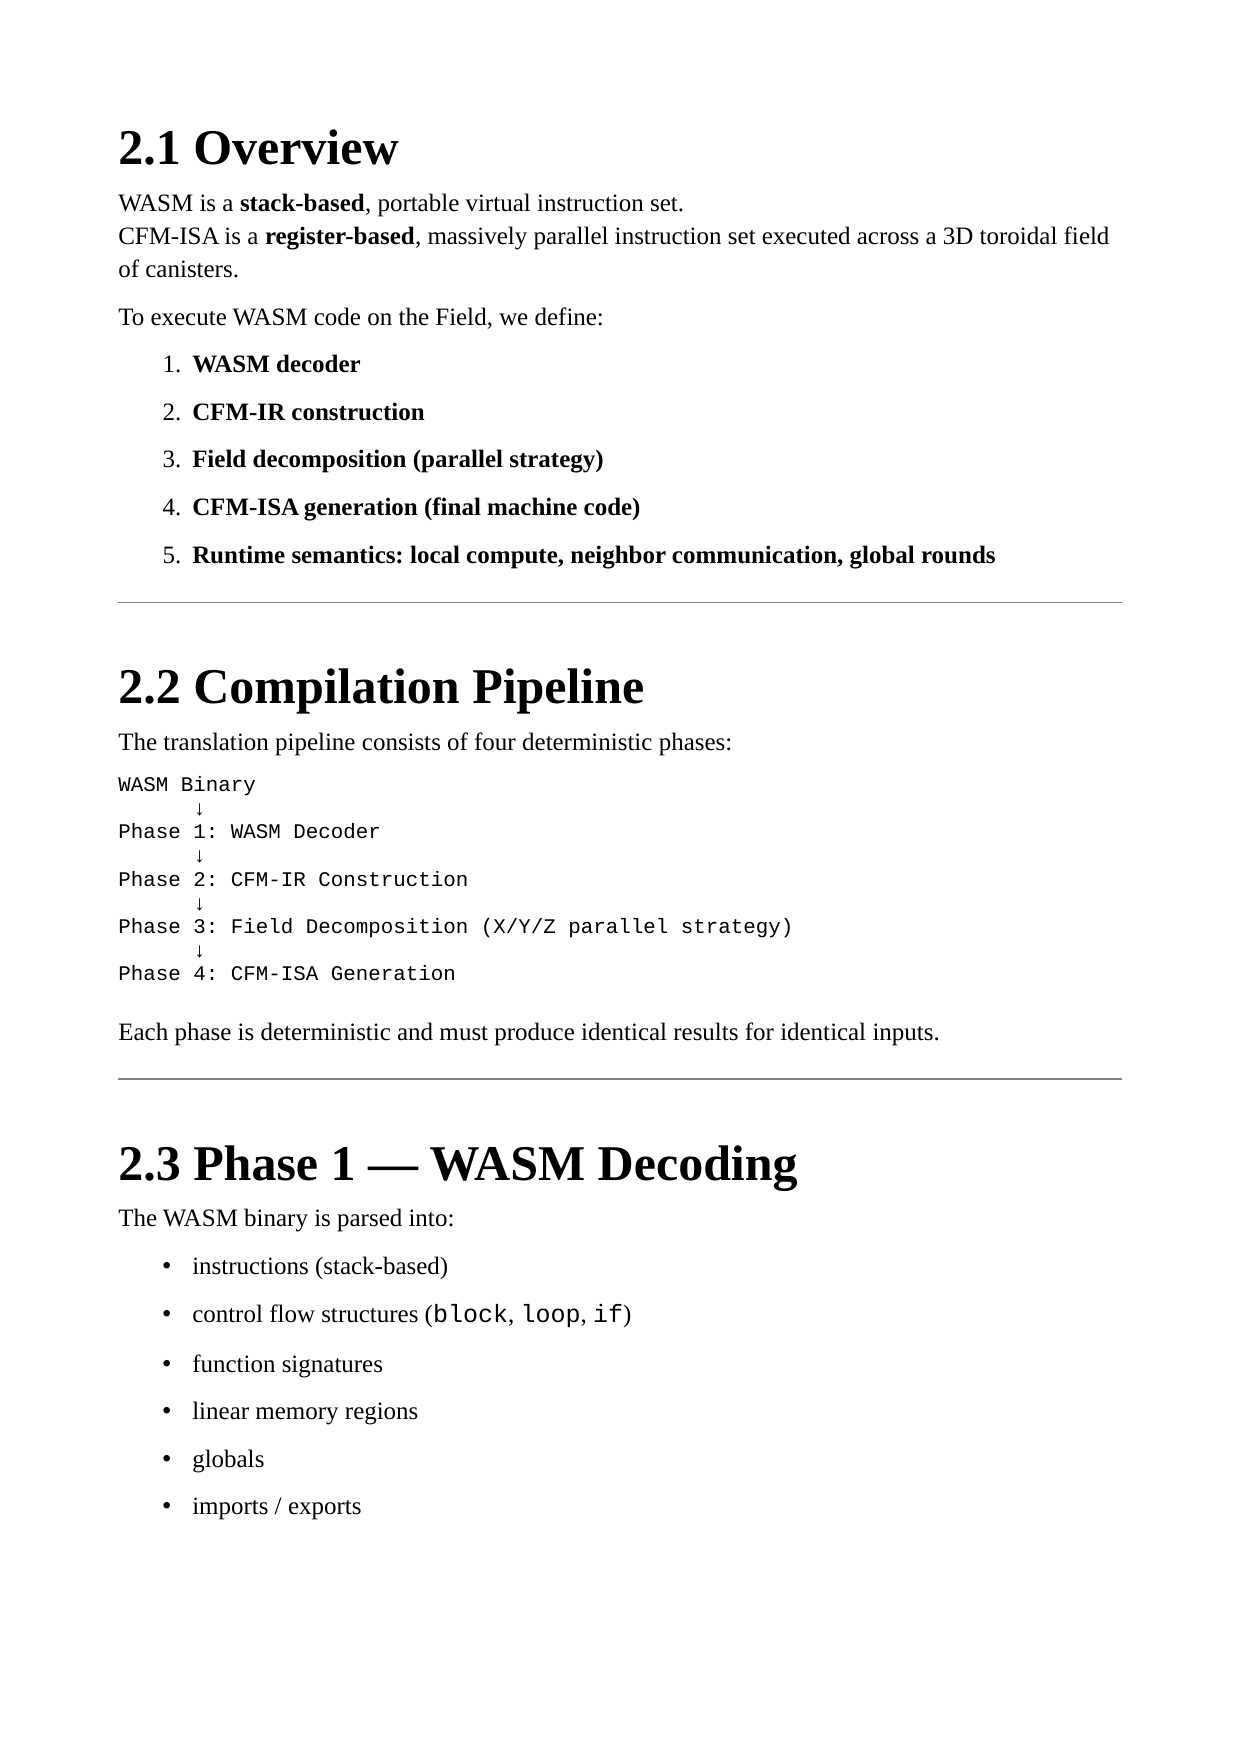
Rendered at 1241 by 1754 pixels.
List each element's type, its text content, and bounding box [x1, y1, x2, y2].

text Phase 2: CFM-IR Construction [118, 869, 1122, 892]
text WASM is a stack-based, portable virtual instruction set. CFM-ISA is a register-based, massively parallel instruction set executed across a 3D toroidal field of canisters. [118, 188, 1122, 283]
text Phase 4: CFM-ISA Generation [118, 963, 1122, 987]
list linear memory regions [162, 1396, 1122, 1425]
text Phase 3: Field Decomposition (X/Y/Z parallel strategy) [118, 916, 1122, 940]
text The WASM binary is parsed into: [118, 1203, 1122, 1232]
subtitle 2.2 Compilation Pipeline [118, 657, 1122, 714]
list WASM decoder [162, 349, 1122, 378]
list CFM-ISA generation (final machine code) [162, 492, 1122, 521]
list imports / exports [162, 1491, 1122, 1520]
subtitle 2.1 Overview [118, 118, 1122, 176]
text ↓ [118, 798, 1122, 822]
list globals [162, 1444, 1122, 1473]
text The translation pipeline consists of four deterministic phases: [118, 727, 1122, 755]
list function signatures [162, 1349, 1122, 1377]
text ↓ [118, 845, 1122, 869]
text ↓ [118, 892, 1122, 916]
list control flow structures (block, loop, if) [162, 1299, 1122, 1329]
list instructions (stack-based) [162, 1251, 1122, 1280]
list Field decomposition (parallel strategy) [162, 444, 1122, 473]
text ↓ [118, 940, 1122, 963]
subtitle 2.3 Phase 1 — WASM Decoding [118, 1133, 1122, 1191]
text Phase 1: WASM Decoder [118, 822, 1122, 845]
text WASM Binary [118, 774, 1122, 798]
list Runtime semantics: local compute, neighbor communication, global rounds [162, 540, 1122, 568]
text To execute WASM code on the Field, we define: [118, 302, 1122, 331]
list CFM-IR construction [162, 397, 1122, 426]
text Each phase is deterministic and must produce identical results for identical inputs. [118, 1017, 1122, 1045]
